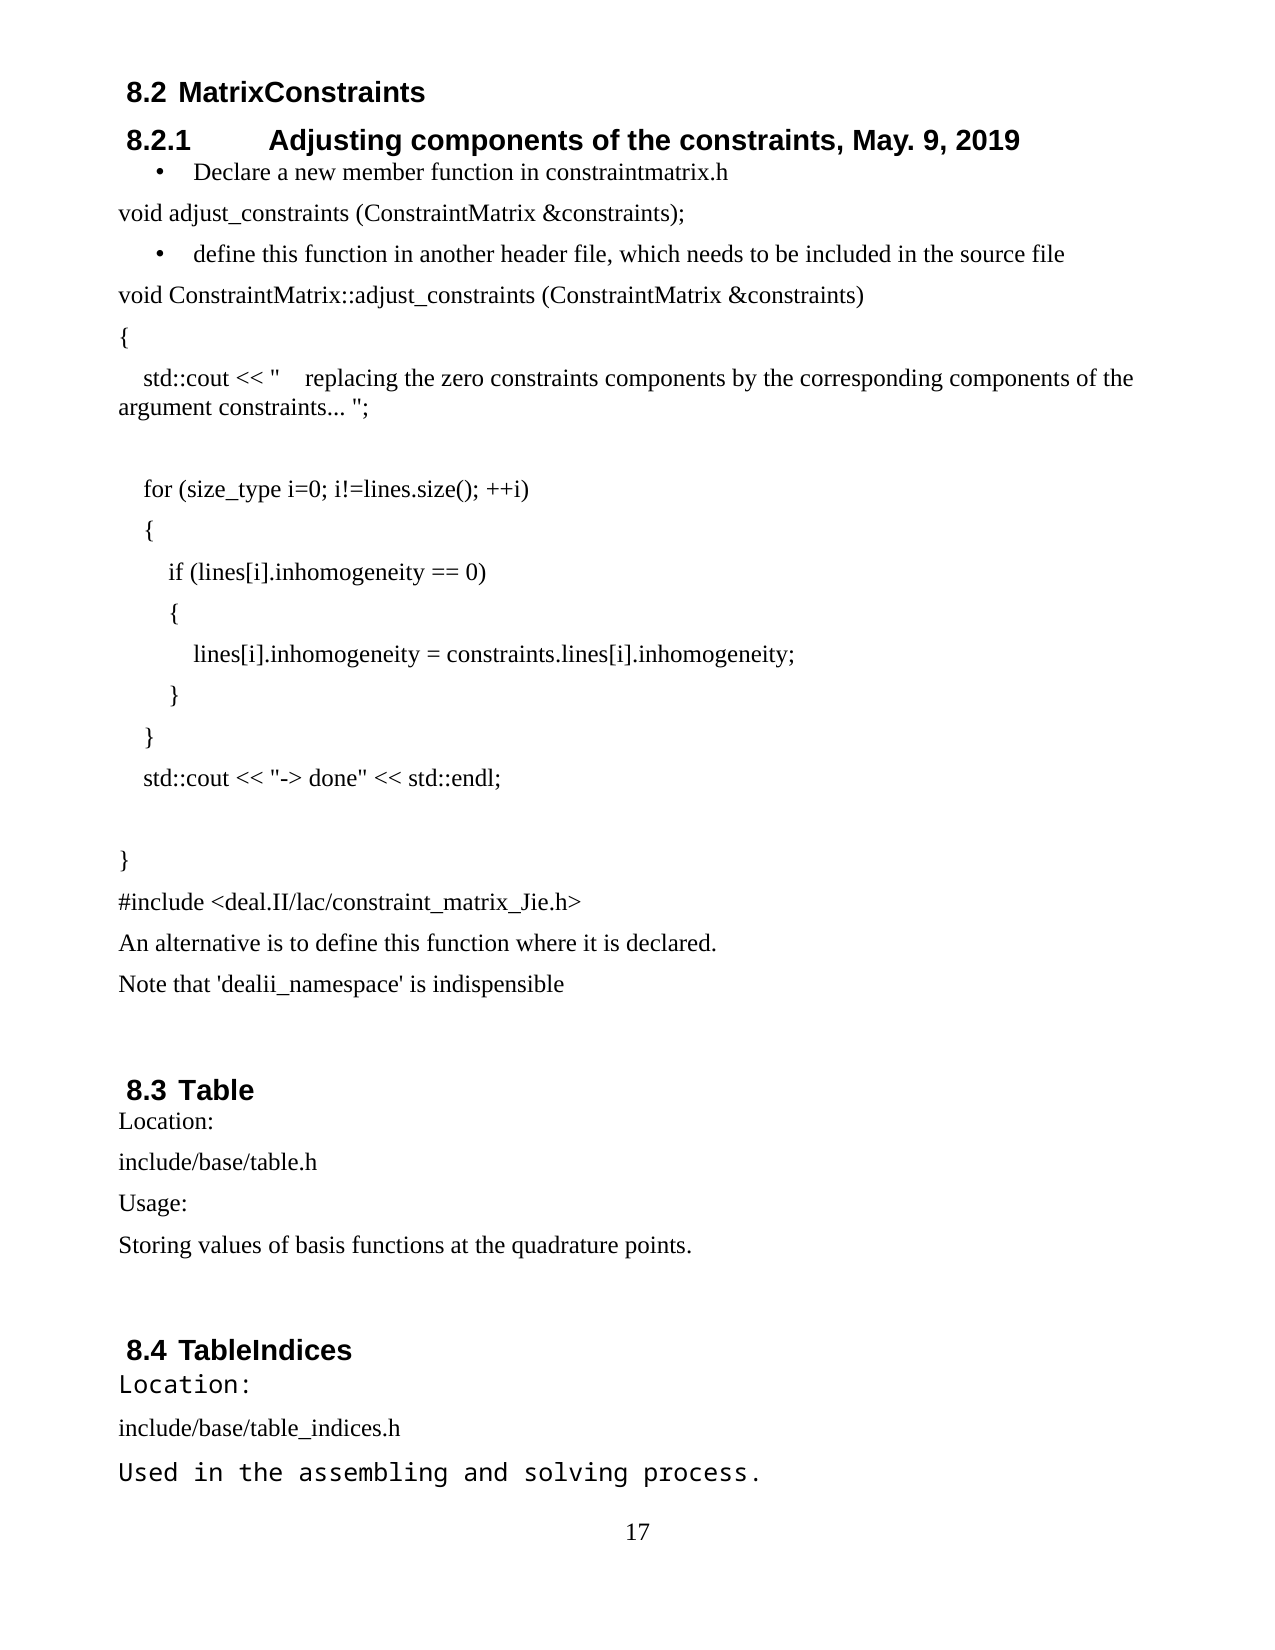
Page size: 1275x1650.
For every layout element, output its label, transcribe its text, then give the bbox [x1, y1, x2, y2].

text std::cout << " replacing the zero constraints components by the corresponding components of the argument constraints... "; [118, 363, 1157, 420]
text An alternative is to define this function where it is declared. [118, 928, 1157, 957]
text { [118, 598, 1157, 627]
text { [118, 322, 1157, 350]
subtitle Adjusting components of the constraints, May. 9, 2019 [118, 123, 1157, 157]
text #include <deal.II/lac/constraint_matrix_Jie.h> [118, 887, 1157, 915]
list Declare a new member function in constraintmatrix.h [156, 157, 1157, 185]
subtitle Table [118, 1072, 1157, 1106]
text } [118, 680, 1157, 709]
text { [118, 515, 1157, 544]
text void adjust_constraints (ConstraintMatrix &constraints); [118, 198, 1157, 227]
text std::cout << "-> done" << std::endl; [118, 763, 1157, 792]
text Usage: [118, 1188, 1157, 1217]
text include/base/table_indices.h [118, 1413, 1157, 1442]
text lines[i].inhomogeneity = constraints.lines[i].inhomogeneity; [118, 639, 1157, 668]
text Location: [118, 1367, 1157, 1401]
text void ConstraintMatrix::adjust_constraints (ConstraintMatrix &constraints) [118, 280, 1157, 309]
list define this function in another header file, which needs to be included in the source file [156, 239, 1157, 268]
text if (lines[i].inhomogeneity == 0) [118, 557, 1157, 585]
text include/base/table.h [118, 1147, 1157, 1176]
text } [118, 845, 1157, 874]
text Storing values of basis functions at the quadrature points. [118, 1230, 1157, 1258]
text } [118, 722, 1157, 750]
subtitle MatrixConstraints [118, 75, 1157, 108]
text Note that 'dealii_namespace' is indispensible [118, 969, 1157, 998]
text Used in the assembling and solving process. [118, 1454, 1157, 1488]
text for (size_type i=0; i!=lines.size(); ++i) [118, 474, 1157, 503]
text Location: [118, 1106, 1157, 1135]
subtitle TableIndices [118, 1333, 1157, 1367]
